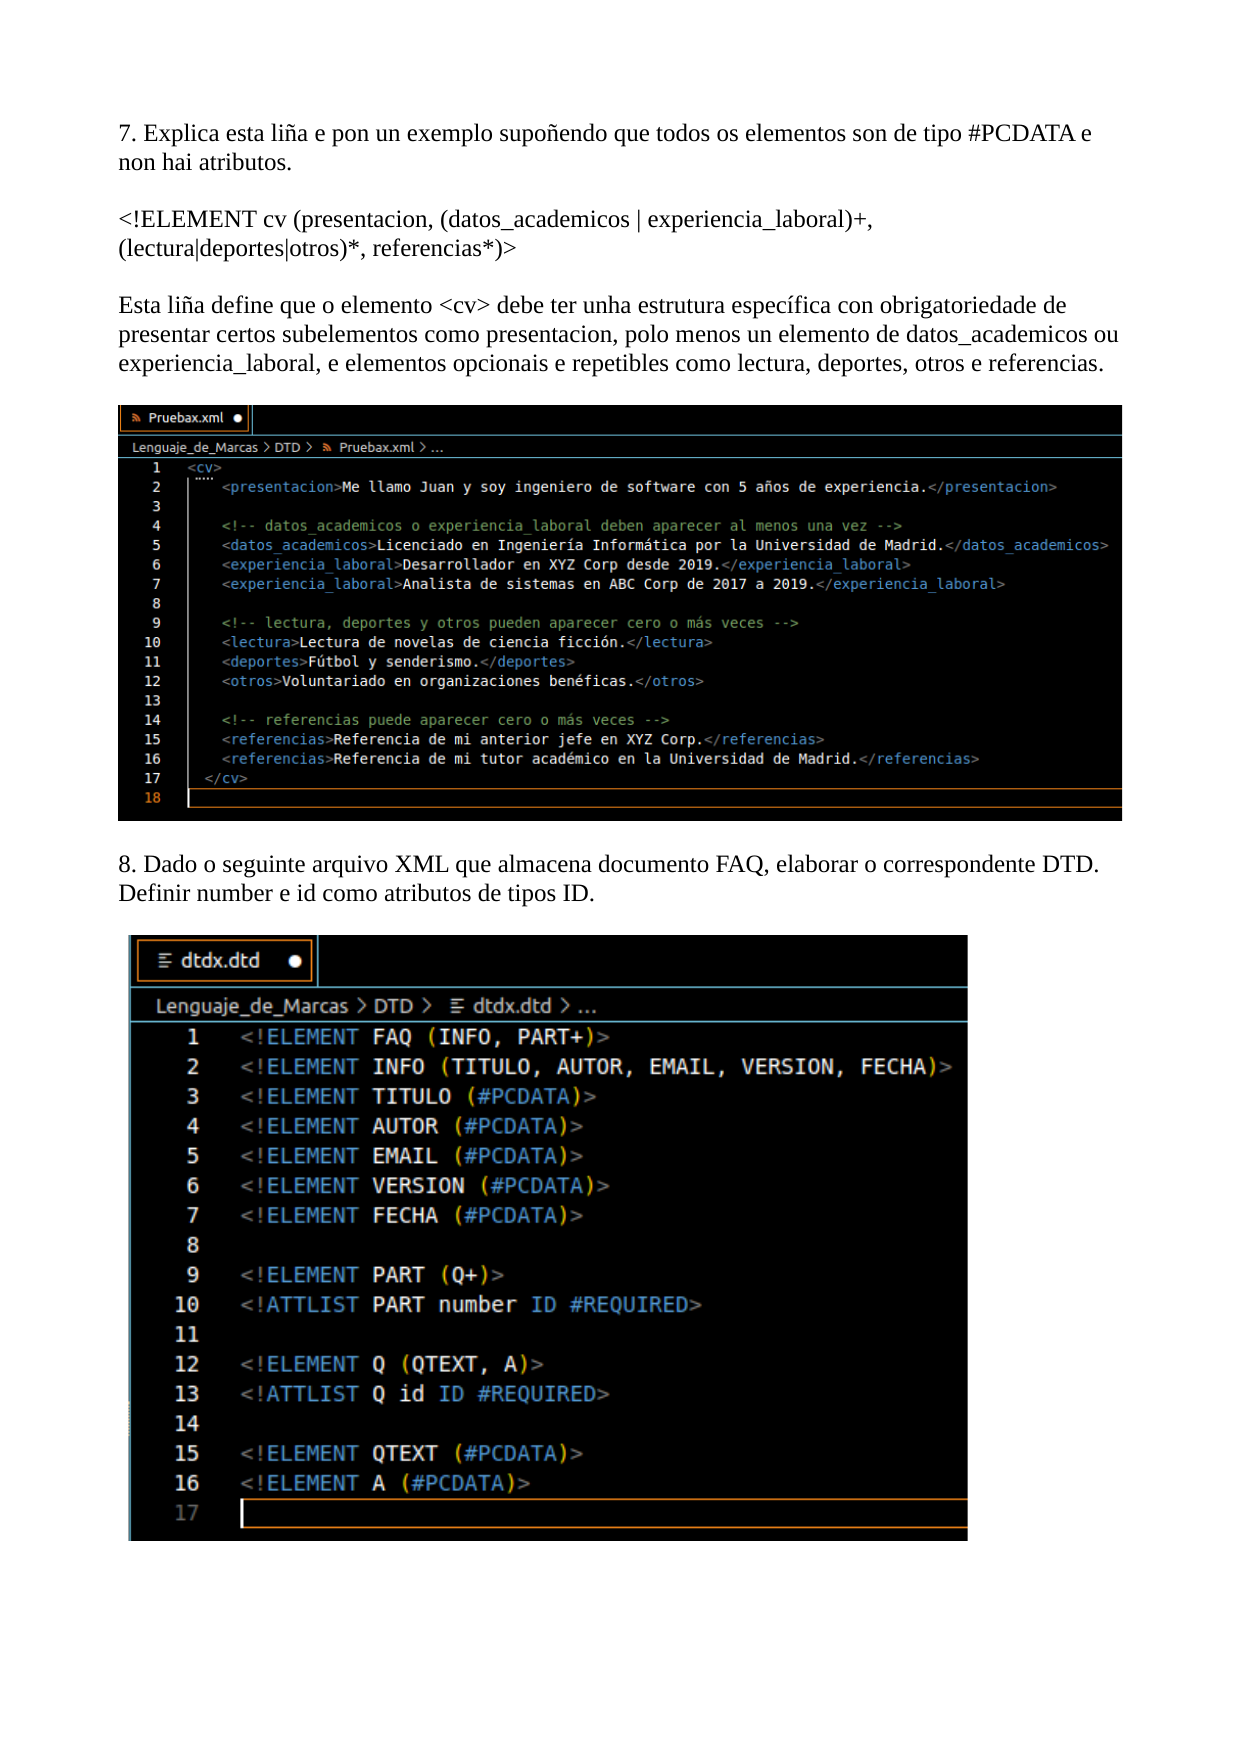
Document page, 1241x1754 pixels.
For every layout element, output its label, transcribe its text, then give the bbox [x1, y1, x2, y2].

text Esta liña define que o elemento <cv> debe ter unha estrutura específica con obrigatoriedade de presentar certos subelementos como presentacion, polo menos un elemento de datos_academicos ou experiencia_laboral, e elementos opcionais e repetibles como lectura, deportes, otros e referencias. [118, 291, 1122, 377]
text 7. Explica esta liña e pon un exemplo supoñendo que todos os elementos son de tipo #PCDATA e non hai atributos. [118, 118, 1122, 176]
text (lectura|deportes|otros)*, referencias*)> [118, 233, 1122, 262]
text <!ELEMENT cv (presentacion, (datos_academicos | experiencia_laboral)+, [118, 204, 1122, 233]
picture [118, 405, 1123, 821]
text 8. Dado o seguinte arquivo XML que almacena documento FAQ, elaborar o correspondente DTD. Definir number e id como atributos de tipos ID. [118, 849, 1122, 907]
picture [128, 935, 968, 1541]
